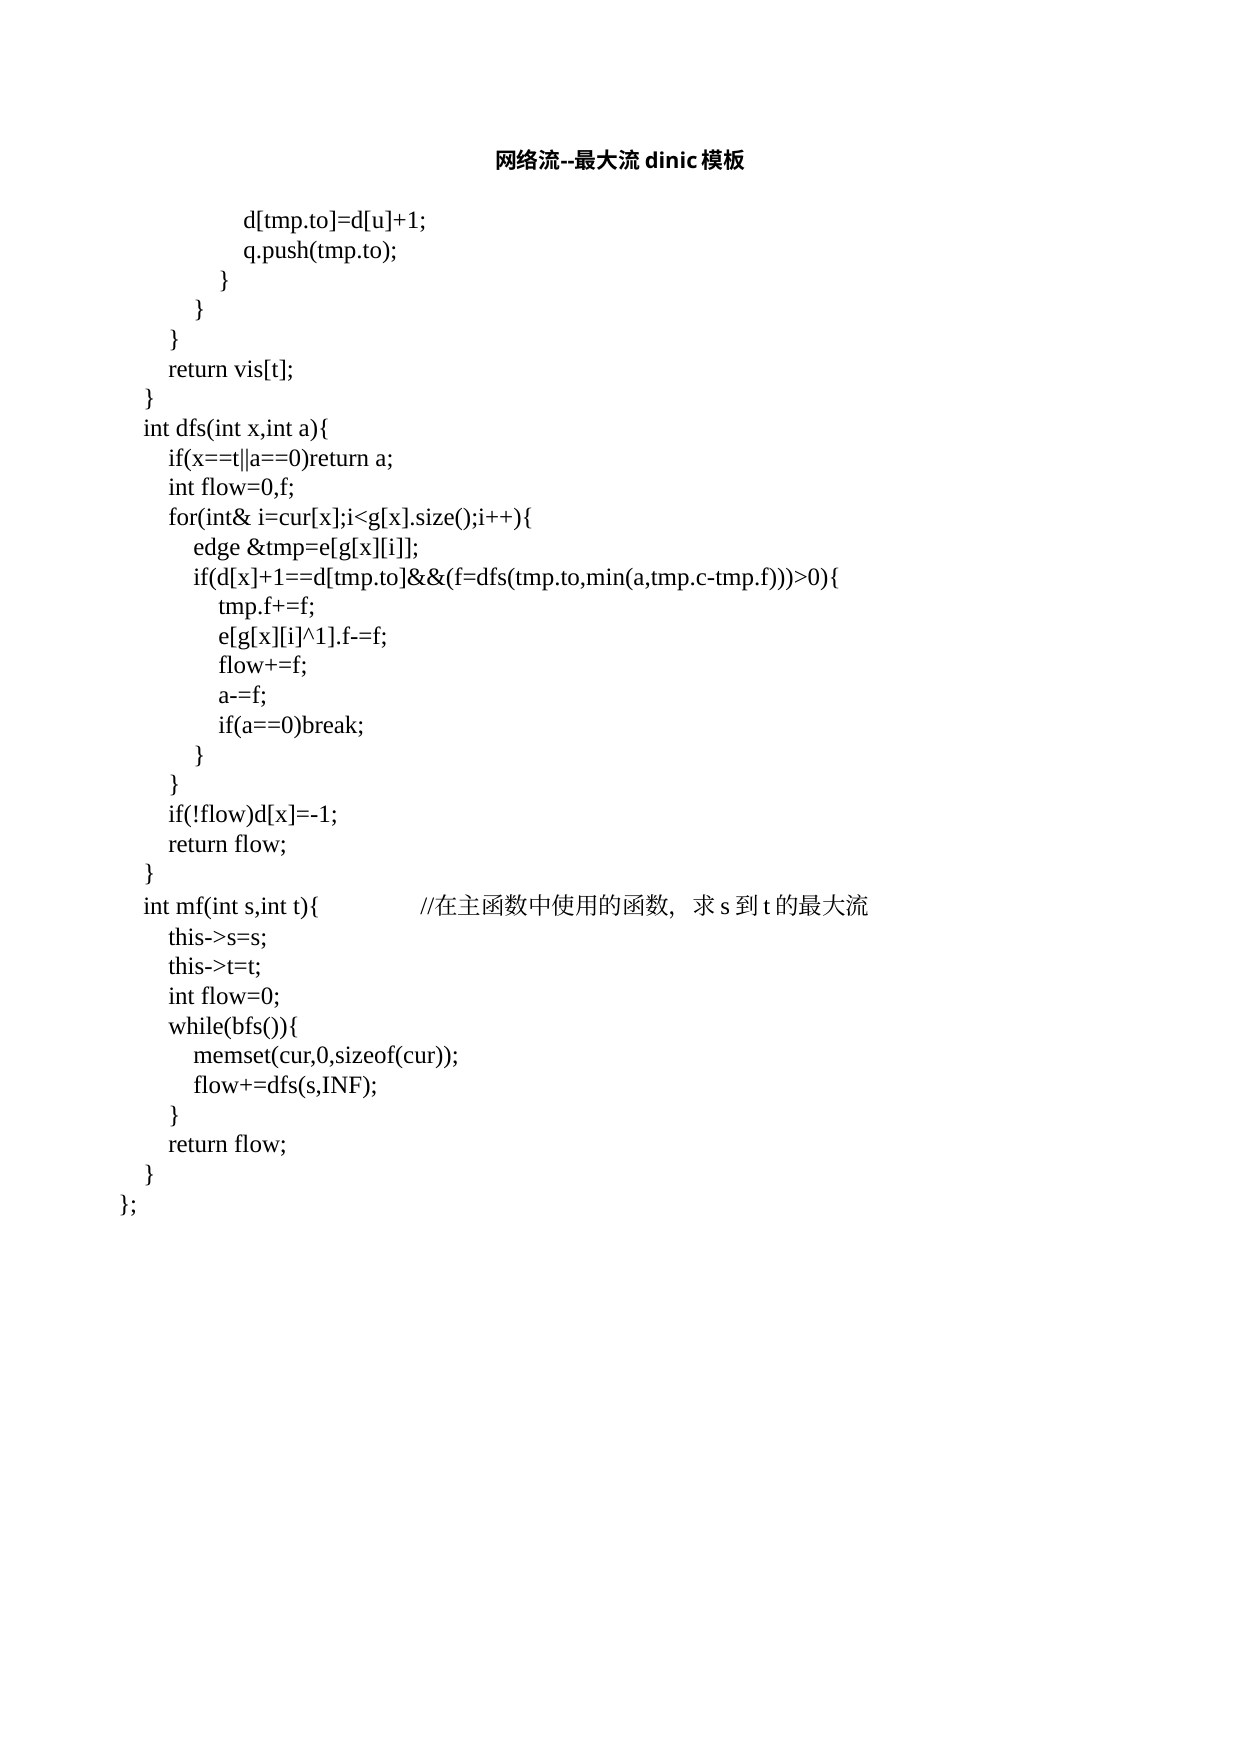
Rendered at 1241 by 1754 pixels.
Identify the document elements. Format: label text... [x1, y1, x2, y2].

text edge &tmp=e[g[x][i]]; [118, 531, 1122, 561]
text if(a==0)break; [118, 709, 1122, 739]
text } [118, 382, 1122, 412]
text memset(cur,0,sizeof(cur)); [118, 1039, 1122, 1069]
text } [118, 739, 1122, 768]
text }; [118, 1188, 1122, 1218]
text if(d[x]+1==d[tmp.to]&&(f=dfs(tmp.to,min(a,tmp.c-tmp.f)))>0){ [118, 561, 1122, 590]
text } [118, 768, 1122, 798]
text a-=f; [118, 679, 1122, 709]
text } [118, 1158, 1122, 1188]
text } [118, 857, 1122, 887]
text return flow; [118, 828, 1122, 857]
text flow+=dfs(s,INF); [118, 1069, 1122, 1099]
text int dfs(int x,int a){ [118, 412, 1122, 442]
text while(bfs()){ [118, 1010, 1122, 1039]
text int flow=0,f; [118, 472, 1122, 501]
text } [118, 323, 1122, 353]
text } [118, 264, 1122, 293]
text tmp.f+=f; [118, 590, 1122, 620]
text e[g[x][i]^1].f-=f; [118, 620, 1122, 650]
text return flow; [118, 1129, 1122, 1158]
text int mf(int s,int t){ //在主函数中使用的函数，求s到t的最大流 [118, 887, 1122, 921]
text if(!flow)d[x]=-1; [118, 798, 1122, 828]
text if(x==t||a==0)return a; [118, 442, 1122, 472]
text } [118, 1099, 1122, 1129]
text } [118, 293, 1122, 323]
text this->s=s; [118, 921, 1122, 951]
text q.push(tmp.to); [118, 234, 1122, 264]
text d[tmp.to]=d[u]+1; [118, 204, 1122, 234]
text flow+=f; [118, 650, 1122, 679]
text int flow=0; [118, 980, 1122, 1010]
text this->t=t; [118, 951, 1122, 980]
text return vis[t]; [118, 353, 1122, 382]
text for(int& i=cur[x];i<g[x].size();i++){ [118, 501, 1122, 531]
